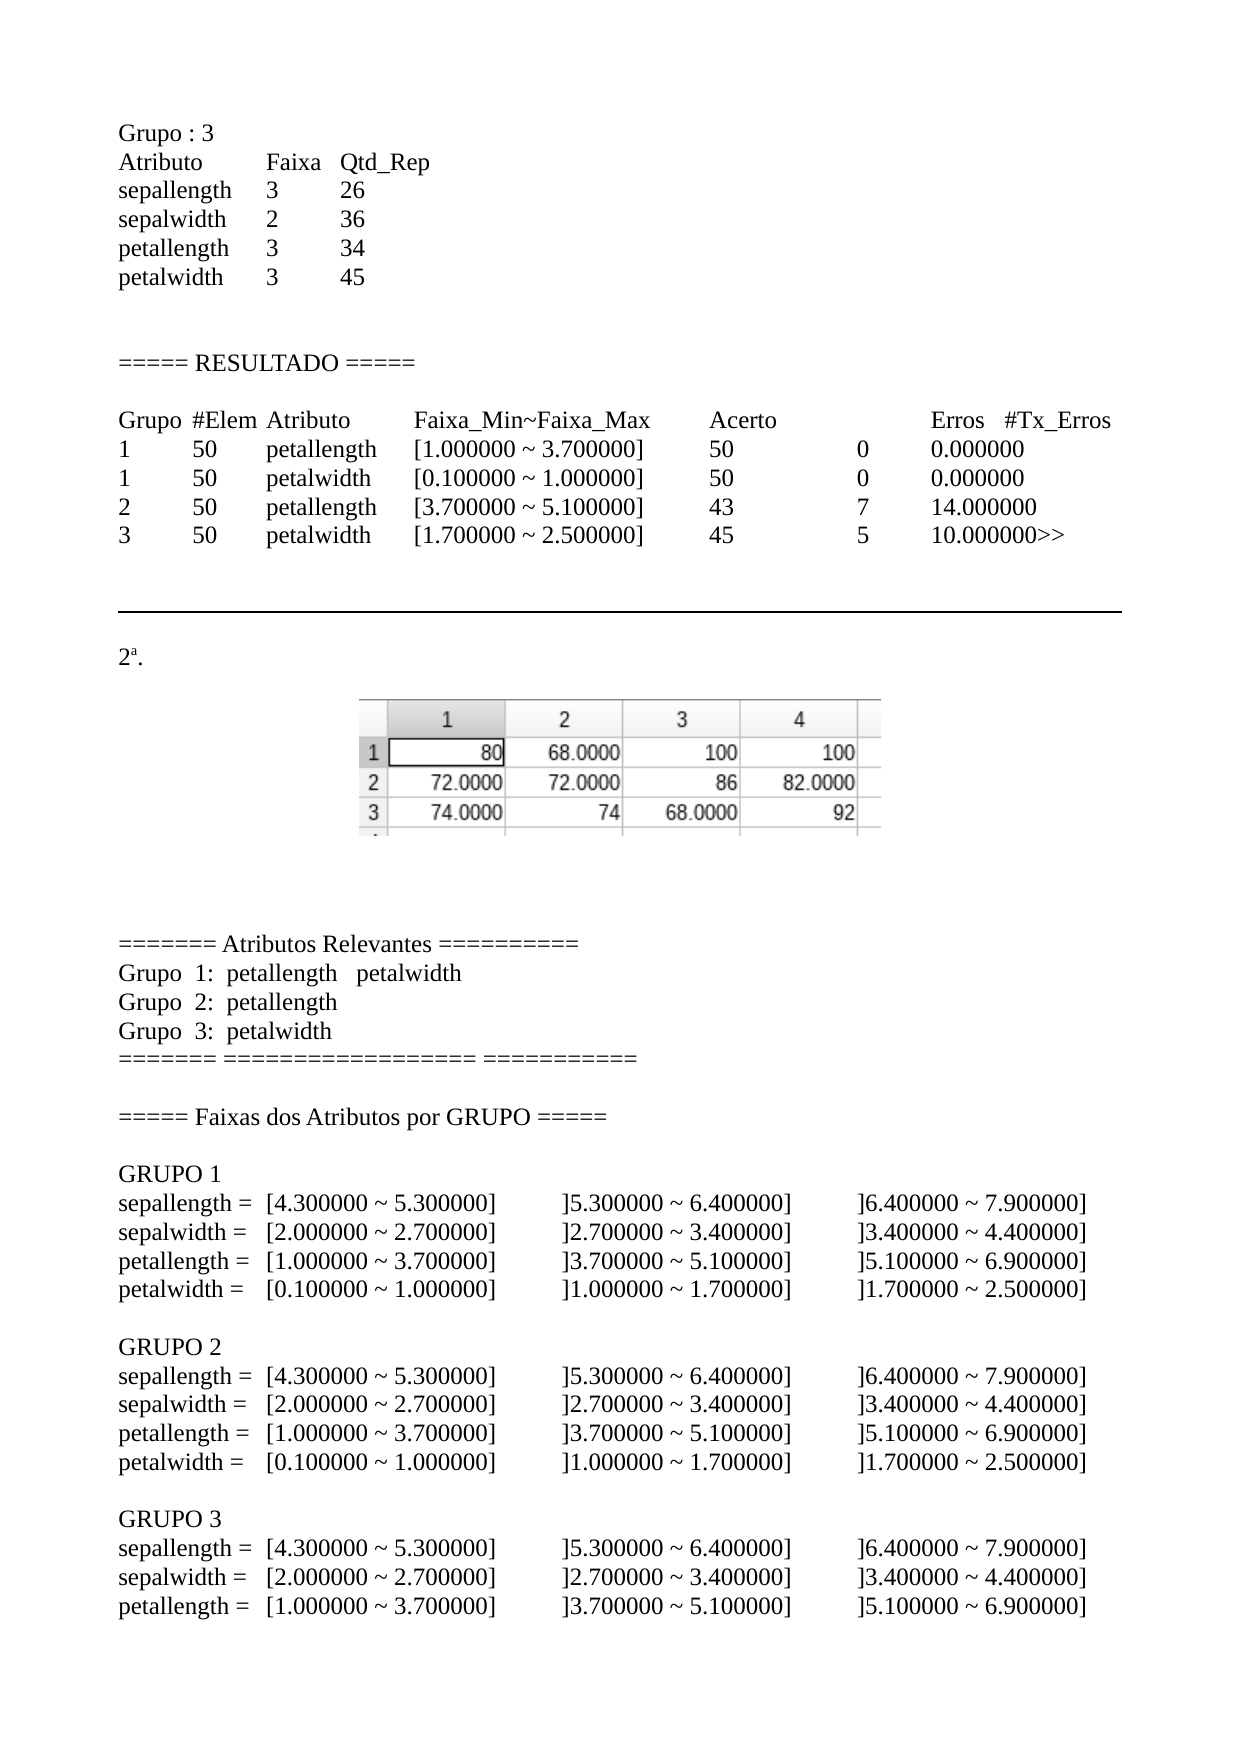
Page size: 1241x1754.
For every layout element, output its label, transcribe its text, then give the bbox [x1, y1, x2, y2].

text 2a. [118, 642, 1122, 671]
text 1 50 petalwidth [0.100000 ~ 1.000000] 50 0 0.000000 [118, 463, 1122, 492]
text GRUPO 3 [118, 1504, 1122, 1533]
text ======= Atributos Relevantes ========== [118, 929, 1122, 958]
text sepallength = [4.300000 ~ 5.300000] ]5.300000 ~ 6.400000] ]6.400000 ~ 7.900000] [118, 1533, 1122, 1562]
text sepalwidth = [2.000000 ~ 2.700000] ]2.700000 ~ 3.400000] ]3.400000 ~ 4.400000] [118, 1217, 1122, 1246]
text 1 50 petallength [1.000000 ~ 3.700000] 50 0 0.000000 [118, 434, 1122, 463]
text Grupo 1: petallength petalwidth [118, 958, 1122, 987]
text sepalwidth = [2.000000 ~ 2.700000] ]2.700000 ~ 3.400000] ]3.400000 ~ 4.400000] [118, 1562, 1122, 1591]
text ===== Faixas dos Atributos por GRUPO ===== [118, 1102, 1122, 1131]
text Atributo Faixa Qtd_Rep [118, 147, 1122, 176]
text sepalwidth 2 36 [118, 204, 1122, 233]
text 3 50 petalwidth [1.700000 ~ 2.500000] 45 5 10.000000>> [118, 521, 1122, 549]
text sepallength 3 26 [118, 176, 1122, 204]
text petalwidth = [0.100000 ~ 1.000000] ]1.000000 ~ 1.700000] ]1.700000 ~ 2.500000] [118, 1447, 1122, 1476]
text GRUPO 2 [118, 1332, 1122, 1361]
text Grupo #Elem Atributo Faixa_Min~Faixa_Max Acerto Erros #Tx_Erros [118, 406, 1122, 434]
text 2 50 petallength [3.700000 ~ 5.100000] 43 7 14.000000 [118, 492, 1122, 521]
text sepallength = [4.300000 ~ 5.300000] ]5.300000 ~ 6.400000] ]6.400000 ~ 7.900000] [118, 1188, 1122, 1217]
text petallength = [1.000000 ~ 3.700000] ]3.700000 ~ 5.100000] ]5.100000 ~ 6.900000] [118, 1418, 1122, 1447]
text GRUPO 1 [118, 1159, 1122, 1188]
text Grupo : 3 [118, 118, 1122, 147]
picture [359, 699, 882, 836]
text petallength = [1.000000 ~ 3.700000] ]3.700000 ~ 5.100000] ]5.100000 ~ 6.900000] [118, 1591, 1122, 1619]
text ======= ================== =========== [118, 1044, 1122, 1073]
text Grupo 3: petalwidth [118, 1016, 1122, 1044]
text petallength 3 34 [118, 233, 1122, 262]
text ===== RESULTADO ===== [118, 348, 1122, 377]
text sepalwidth = [2.000000 ~ 2.700000] ]2.700000 ~ 3.400000] ]3.400000 ~ 4.400000] [118, 1389, 1122, 1418]
text Grupo 2: petallength [118, 987, 1122, 1016]
text petalwidth 3 45 [118, 262, 1122, 291]
text sepallength = [4.300000 ~ 5.300000] ]5.300000 ~ 6.400000] ]6.400000 ~ 7.900000] [118, 1361, 1122, 1389]
text petallength = [1.000000 ~ 3.700000] ]3.700000 ~ 5.100000] ]5.100000 ~ 6.900000] [118, 1246, 1122, 1274]
text petalwidth = [0.100000 ~ 1.000000] ]1.000000 ~ 1.700000] ]1.700000 ~ 2.500000] [118, 1274, 1122, 1303]
